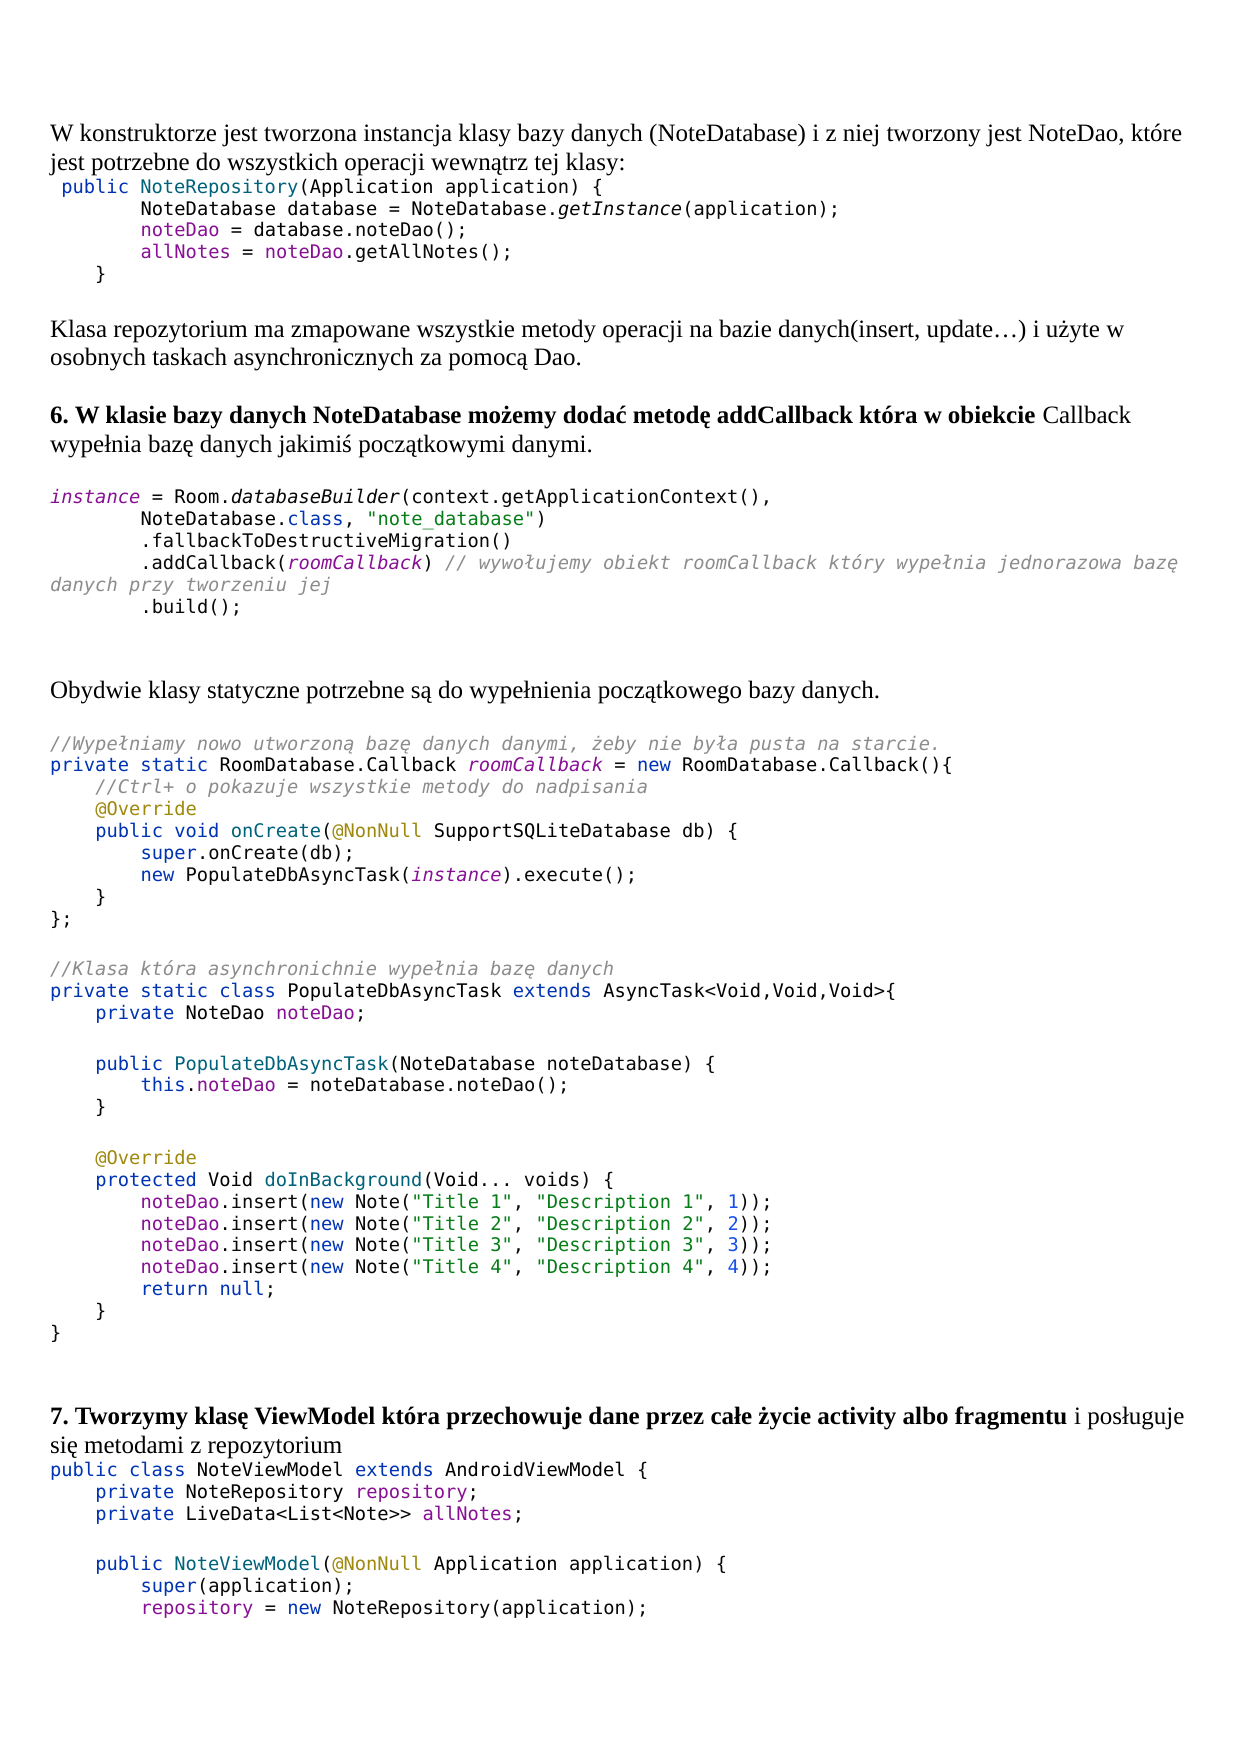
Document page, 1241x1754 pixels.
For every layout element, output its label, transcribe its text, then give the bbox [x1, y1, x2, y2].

text instance = Room.databaseBuilder(context.getApplicationContext(), NoteDatabase.class, "note_database") .fallbackToDestructiveMigration() .addCallback(roomCallback) // wywołujemy obiekt roomCallback który wypełnia jednorazowa bazę danych przy tworzeniu jej .build(); [50, 486, 1193, 617]
text public NoteRepository(Application application) { NoteDatabase database = NoteDatabase.getInstance(application); noteDao = database.noteDao(); allNotes = noteDao.getAllNotes(); } [50, 176, 1193, 285]
text public class NoteViewModel extends AndroidViewModel { private NoteRepository repository; private LiveData<List<Note>> allNotes; public NoteViewModel(@NonNull Application application) { super(application); repository = new NoteRepository(application); [50, 1459, 1193, 1619]
text Obydwie klasy statyczne potrzebne są do wypełnienia początkowego bazy danych. [50, 675, 1193, 704]
text Klasa repozytorium ma zmapowane wszystkie metody operacji na bazie danych(insert, update…) i użyte w osobnych taskach asynchronicznych za pomocą Dao. [50, 314, 1193, 371]
text W konstruktorze jest tworzona instancja klasy bazy danych (NoteDatabase) i z niej tworzony jest NoteDao, które jest potrzebne do wszystkich operacji wewnątrz tej klasy: [50, 118, 1193, 176]
text 7. Tworzymy klasę ViewModel która przechowuje dane przez całe życie activity albo fragmentu i posługuje się metodami z repozytorium [50, 1401, 1193, 1459]
text 6. W klasie bazy danych NoteDatabase możemy dodać metodę addCallback która w obiekcie Callback wypełnia bazę danych jakimiś początkowymi danymi. [50, 400, 1193, 457]
text //Wypełniamy nowo utworzoną bazę danych danymi, żeby nie była pusta na starcie. private static RoomDatabase.Callback roomCallback = new RoomDatabase.Callback(){ //Ctrl+ o pokazuje wszystkie metody do nadpisania @Override public void onCreate(@NonNull SupportSQLiteDatabase db) { super.onCreate(db); new PopulateDbAsyncTask(instance).execute(); } }; //Klasa która asynchronichnie wypełnia bazę danych private static class PopulateDbAsyncTask extends AsyncTask<Void,Void,Void>{ private NoteDao noteDao; public PopulateDbAsyncTask(NoteDatabase noteDatabase) { this.noteDao = noteDatabase.noteDao(); } @Override protected Void doInBackground(Void... voids) { noteDao.insert(new Note("Title 1", "Description 1", 1)); noteDao.insert(new Note("Title 2", "Description 2", 2)); noteDao.insert(new Note("Title 3", "Description 3", 3)); noteDao.insert(new Note("Title 4", "Description 4", 4)); return null; } } [50, 732, 1193, 1344]
